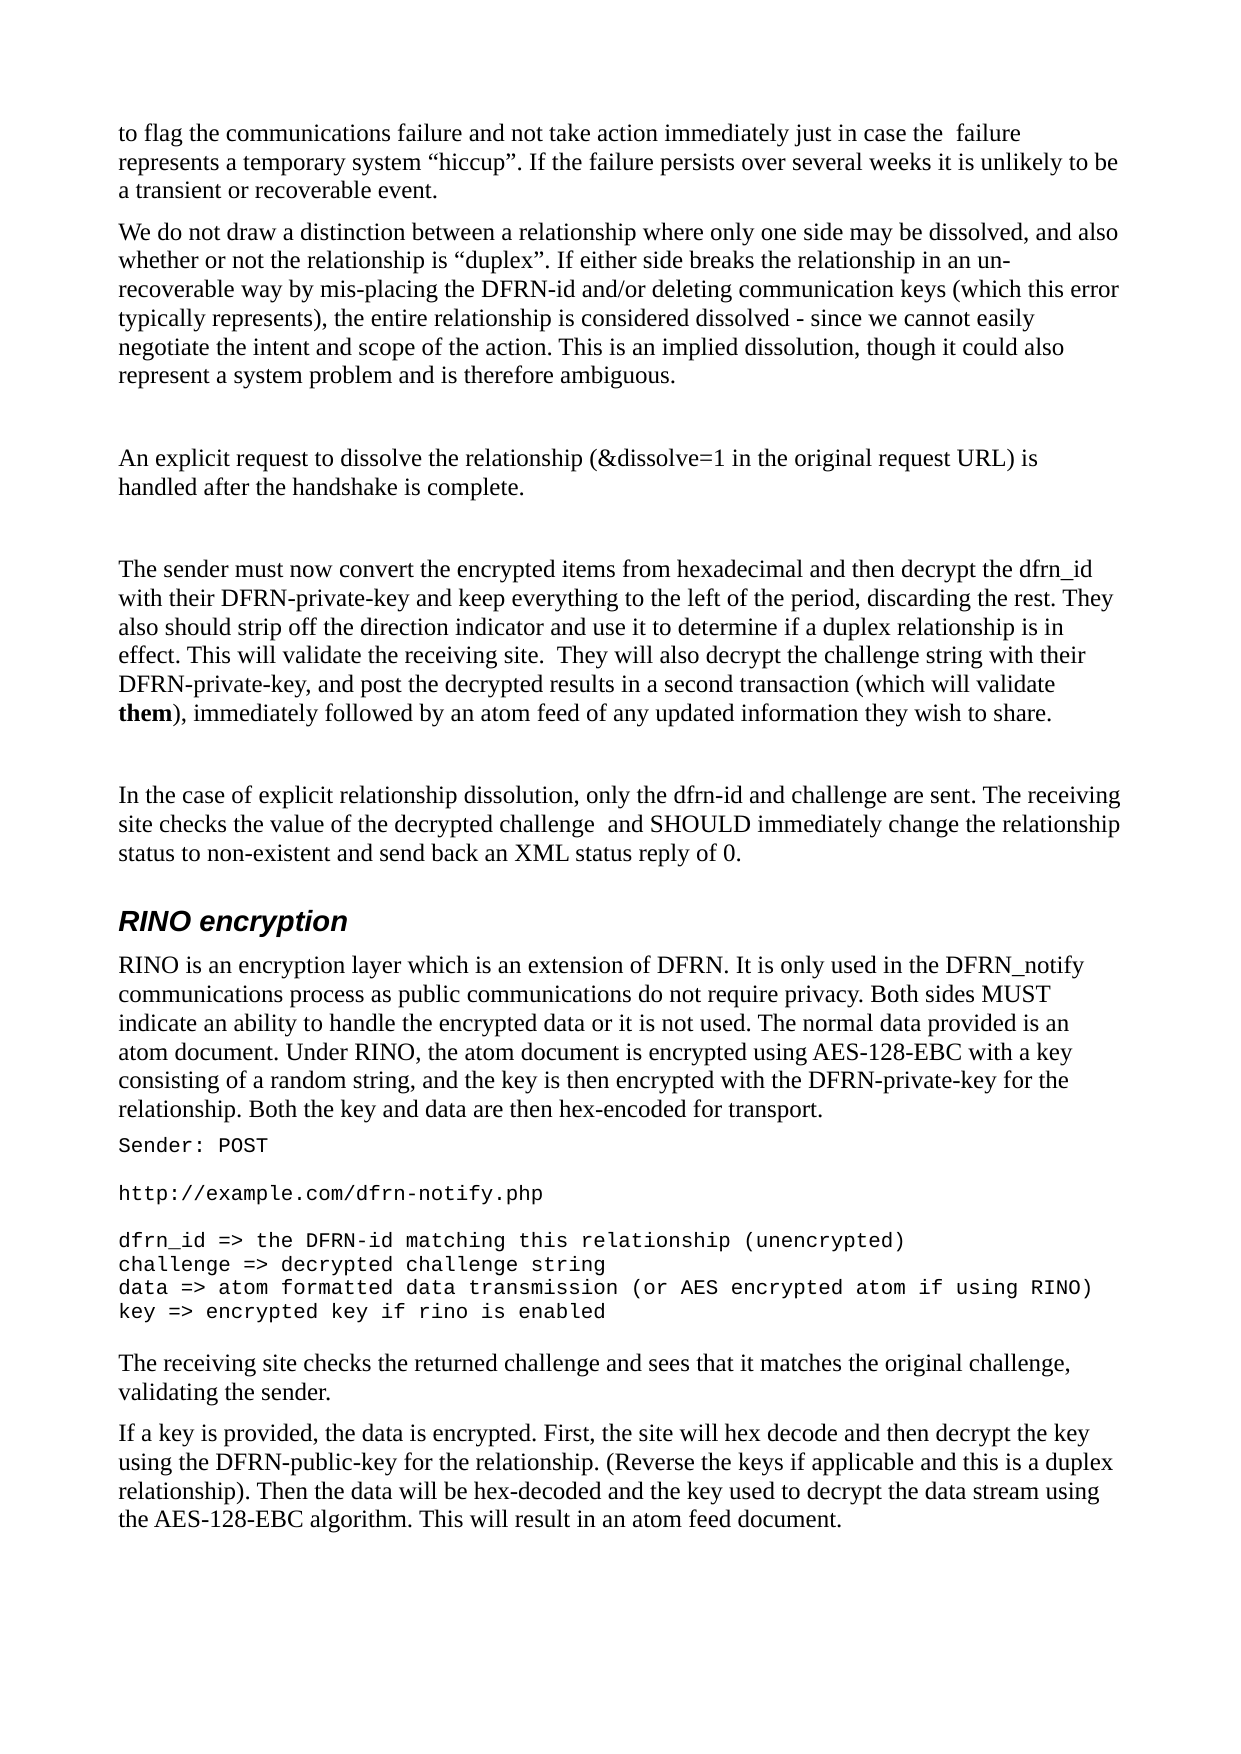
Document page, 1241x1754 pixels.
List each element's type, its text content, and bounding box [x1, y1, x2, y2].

text RINO is an encryption layer which is an extension of DFRN. It is only used in the DFRN_notify communications process as public communications do not require privacy. Both sides MUST indicate an ability to handle the encrypted data or it is not used. The normal data provided is an atom document. Under RINO, the atom document is encrypted using AES-128-EBC with a key consisting of a random string, and the key is then encrypted with the DFRN-private-key for the relationship. Both the key and data are then hex-encoded for transport. [118, 950, 1122, 1123]
text http://example.com/dfrn-notify.php [118, 1183, 1122, 1206]
text key => encrypted key if rino is enabled [118, 1301, 1122, 1324]
text We do not draw a distinction between a relationship where only one side may be dissolved, and also whether or not the relationship is “duplex”. If either side breaks the relationship in an un-recoverable way by mis-placing the DFRN-id and/or deleting communication keys (which this error typically represents), the entire relationship is considered dissolved - since we cannot easily negotiate the intent and scope of the action. This is an implied dissolution, though it could also represent a system problem and is therefore ambiguous. [118, 217, 1122, 389]
text challenge => decrypted challenge string [118, 1254, 1122, 1277]
subtitle RINO encryption [118, 904, 1122, 938]
text data => atom formatted data transmission (or AES encrypted atom if using RINO) [118, 1277, 1122, 1301]
text Sender: POST [118, 1135, 1122, 1159]
text The receiving site checks the returned challenge and sees that it matches the original challenge, validating the sender. [118, 1348, 1122, 1406]
text The sender must now convert the encrypted items from hexadecimal and then decrypt the dfrn_id with their DFRN-private-key and keep everything to the left of the period, discarding the rest. They also should strip off the direction indicator and use it to determine if a duplex relationship is in effect. This will validate the receiving site. They will also decrypt the challenge string with their DFRN-private-key, and post the decrypted results in a second transaction (which will validate them), immediately followed by an atom feed of any updated information they wish to share. [118, 554, 1122, 727]
text to flag the communications failure and not take action immediately just in case the failure represents a temporary system “hiccup”. If the failure persists over several weeks it is unlikely to be a transient or recoverable event. [118, 118, 1122, 204]
text In the case of explicit relationship dissolution, only the dfrn-id and challenge are sent. The receiving site checks the value of the decrypted challenge and SHOULD immediately change the relationship status to non-existent and send back an XML status reply of 0. [118, 781, 1122, 867]
text If a key is provided, the data is encrypted. First, the site will hex decode and then decrypt the key using the DFRN-public-key for the relationship. (Reverse the keys if applicable and this is a duplex relationship). Then the data will be hex-decoded and the key used to decrypt the data stream using the AES-128-EBC algorithm. This will result in an atom feed document. [118, 1418, 1122, 1533]
text An explicit request to dissolve the relationship (&dissolve=1 in the original request URL) is handled after the handshake is complete. [118, 443, 1122, 501]
text dfrn_id => the DFRN-id matching this relationship (unencrypted) [118, 1230, 1122, 1254]
